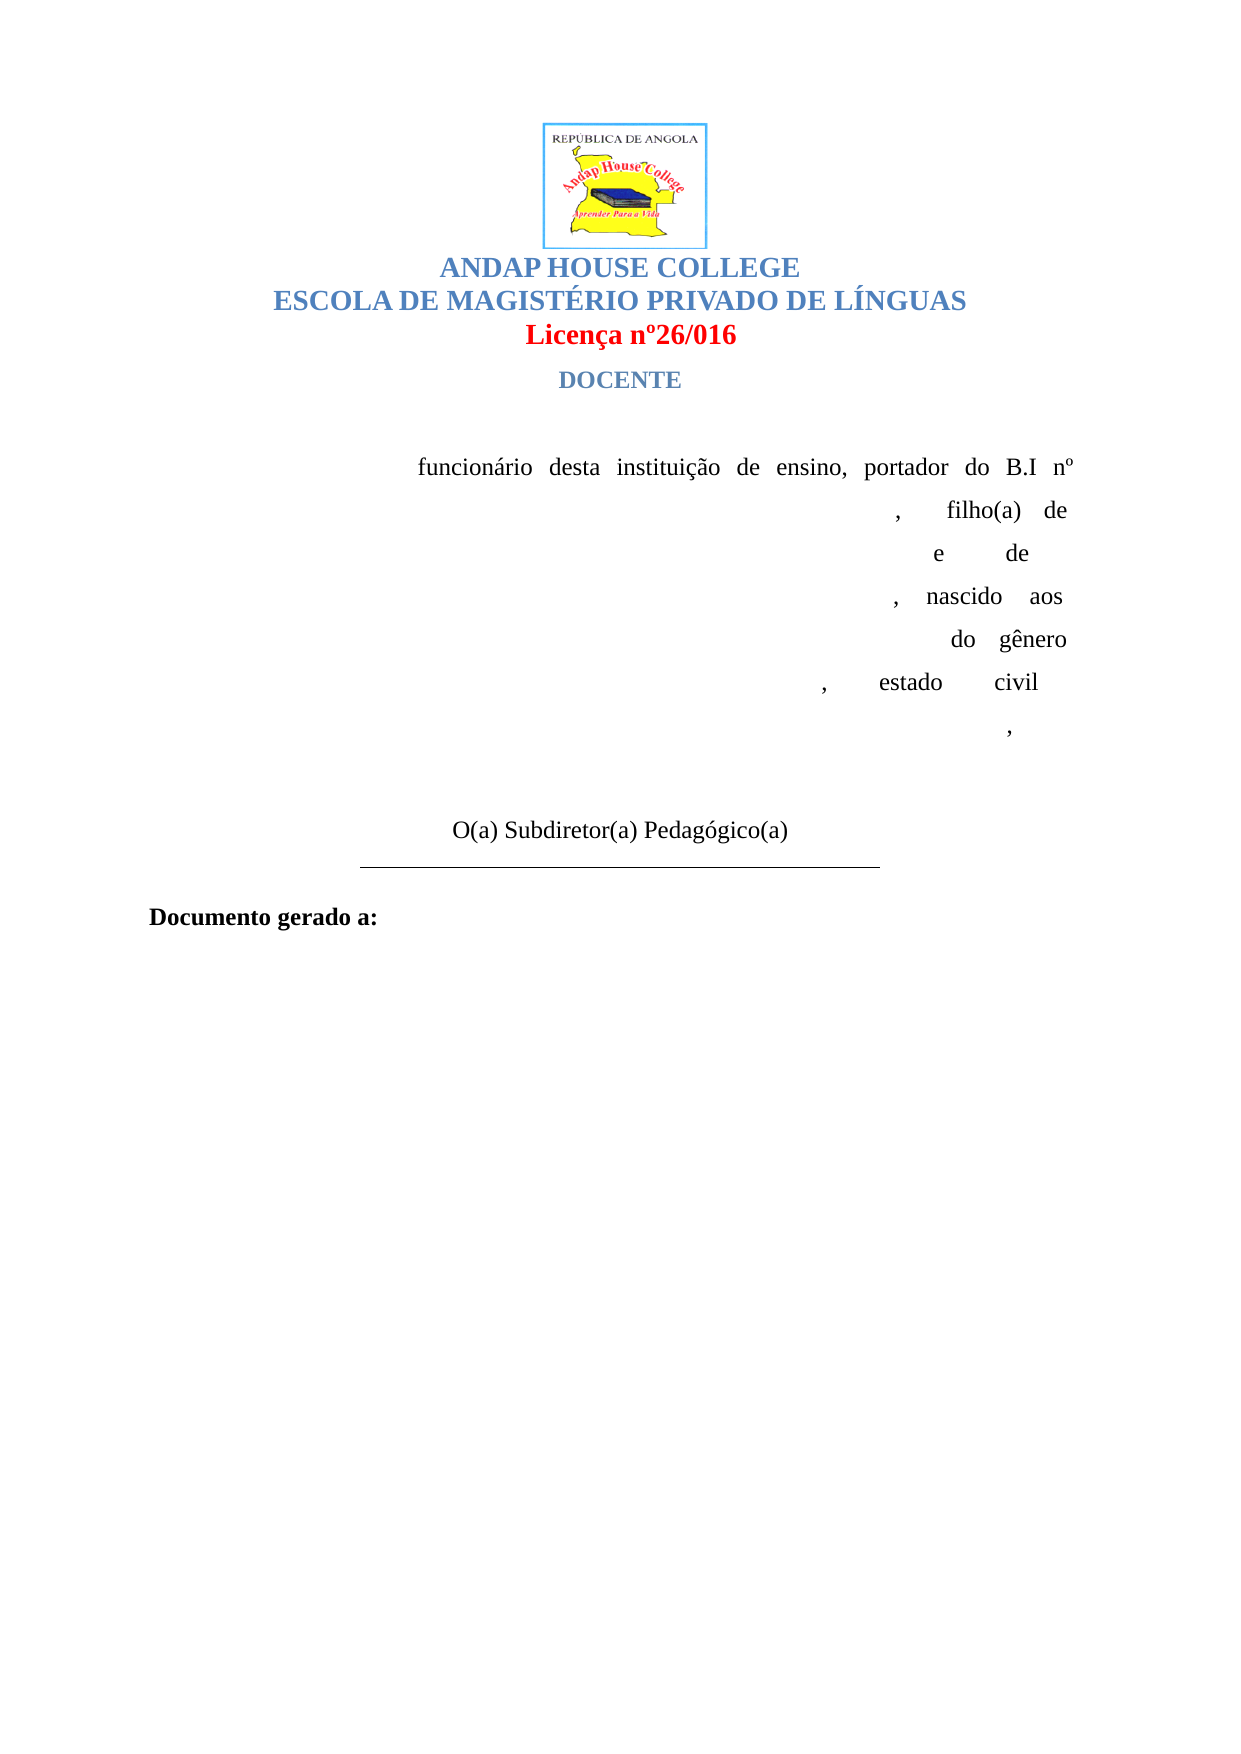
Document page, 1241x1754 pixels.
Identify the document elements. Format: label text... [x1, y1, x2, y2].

text Documento gerado a: <create_date> <datetime.datetime.now().strftime('%H:%M:%S')> [118, 902, 1122, 931]
text <for each="employee in (employee or '')"> [118, 423, 1122, 452]
text </for> [118, 964, 1122, 993]
text <employee.party.name> funcionário desta instituição de ensino, portador do B.I nº <if test="employee.party.bi_number"><employee.party.bi_number></if>, filho(a) de <if test="employee.party.father"><employee.party.father.name></if> e de <if test="employee.party.mother"><employee.party.mother.name></if>, nascido aos <if test="employee.party.date_birth"><employee.party.date_birth></if> do gênero <if test="employee.party.gender"><employee.party.gender></if>, estado civil <if test="employee.party.marital_status"><employee.party.marital_status></if>, [118, 452, 1122, 739]
text O(a) Subdiretor(a) Pedagógico(a) [118, 816, 1122, 844]
